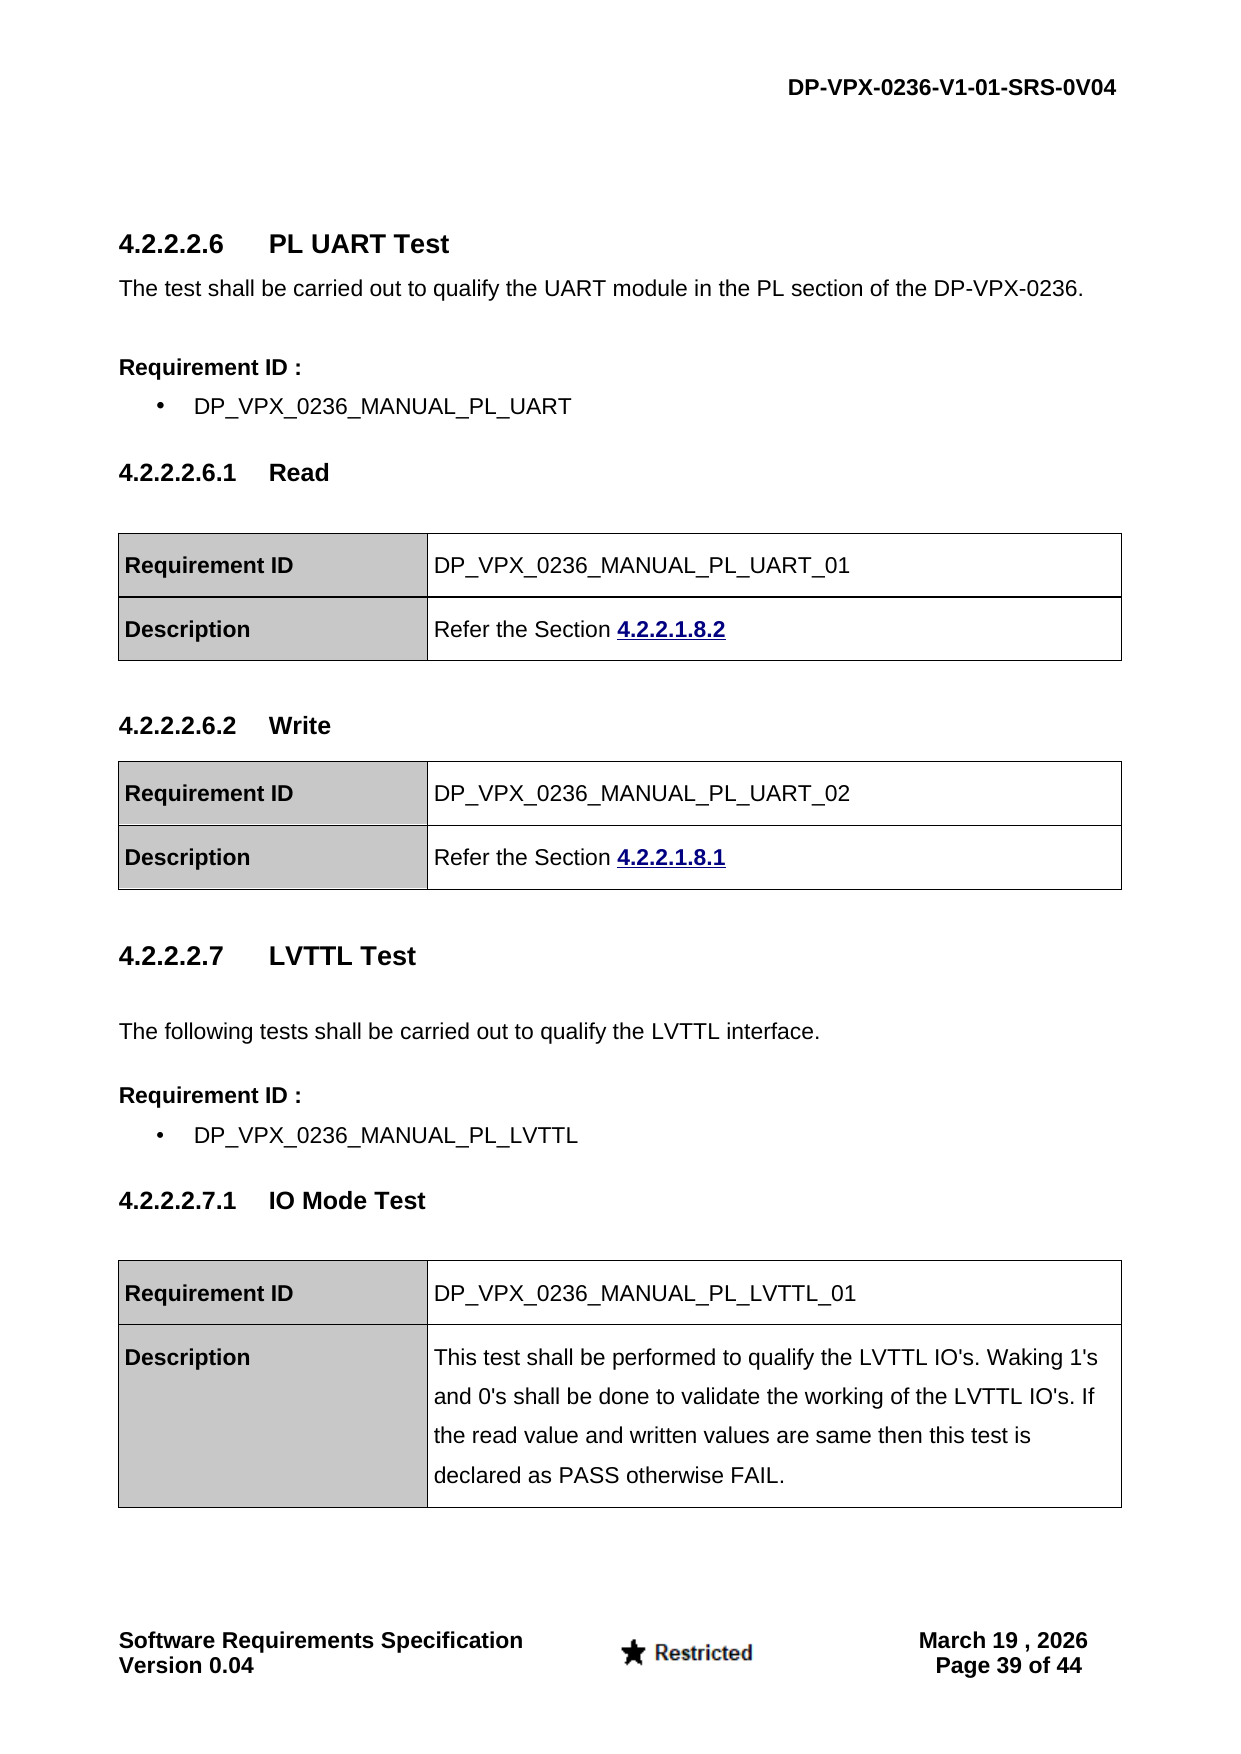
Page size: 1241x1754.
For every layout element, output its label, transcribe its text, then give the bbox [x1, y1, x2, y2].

table_header Requirement ID [119, 534, 427, 596]
subtitle LVTTL Test [118, 939, 1122, 971]
table_cell Refer the Section 4.2.2.1.8.1 [428, 826, 1121, 888]
text The test shall be carried out to qualify the UART module in the PL section of the DP-VPX-0236. [118, 274, 1122, 301]
table_header Requirement ID [119, 762, 427, 824]
table_header DP_VPX_0236_MANUAL_PL_UART_02 [428, 762, 1121, 824]
subtitle Write [118, 711, 1122, 740]
subtitle PL UART Test [118, 228, 1122, 259]
subtitle Read [118, 458, 1122, 487]
list DP_VPX_0236_MANUAL_PL_UART [156, 393, 1122, 420]
list DP_VPX_0236_MANUAL_PL_LVTTL [156, 1122, 1122, 1148]
table_cell Refer the Section 4.2.2.1.8.2 [428, 598, 1121, 660]
table_cell Description [119, 1325, 427, 1507]
table_cell Description [119, 826, 427, 888]
subtitle IO Mode Test [118, 1186, 1122, 1215]
text The following tests shall be carried out to qualify the LVTTL interface. [118, 1018, 1122, 1044]
table_header DP_VPX_0236_MANUAL_PL_LVTTL_01 [428, 1261, 1121, 1324]
picture [611, 1630, 766, 1675]
text Requirement ID : [118, 353, 1122, 380]
table_cell Description [119, 598, 427, 660]
table_header DP_VPX_0236_MANUAL_PL_UART_01 [428, 534, 1121, 596]
table_cell This test shall be performed to qualify the LVTTL IO's. Waking 1's and 0's shall be done to validate the working of the LVTTL IO's. If the read value and written values are same then this test is declared as PASS otherwise FAIL. [428, 1325, 1121, 1507]
text Requirement ID : [118, 1082, 1122, 1108]
table_header Requirement ID [119, 1261, 427, 1324]
